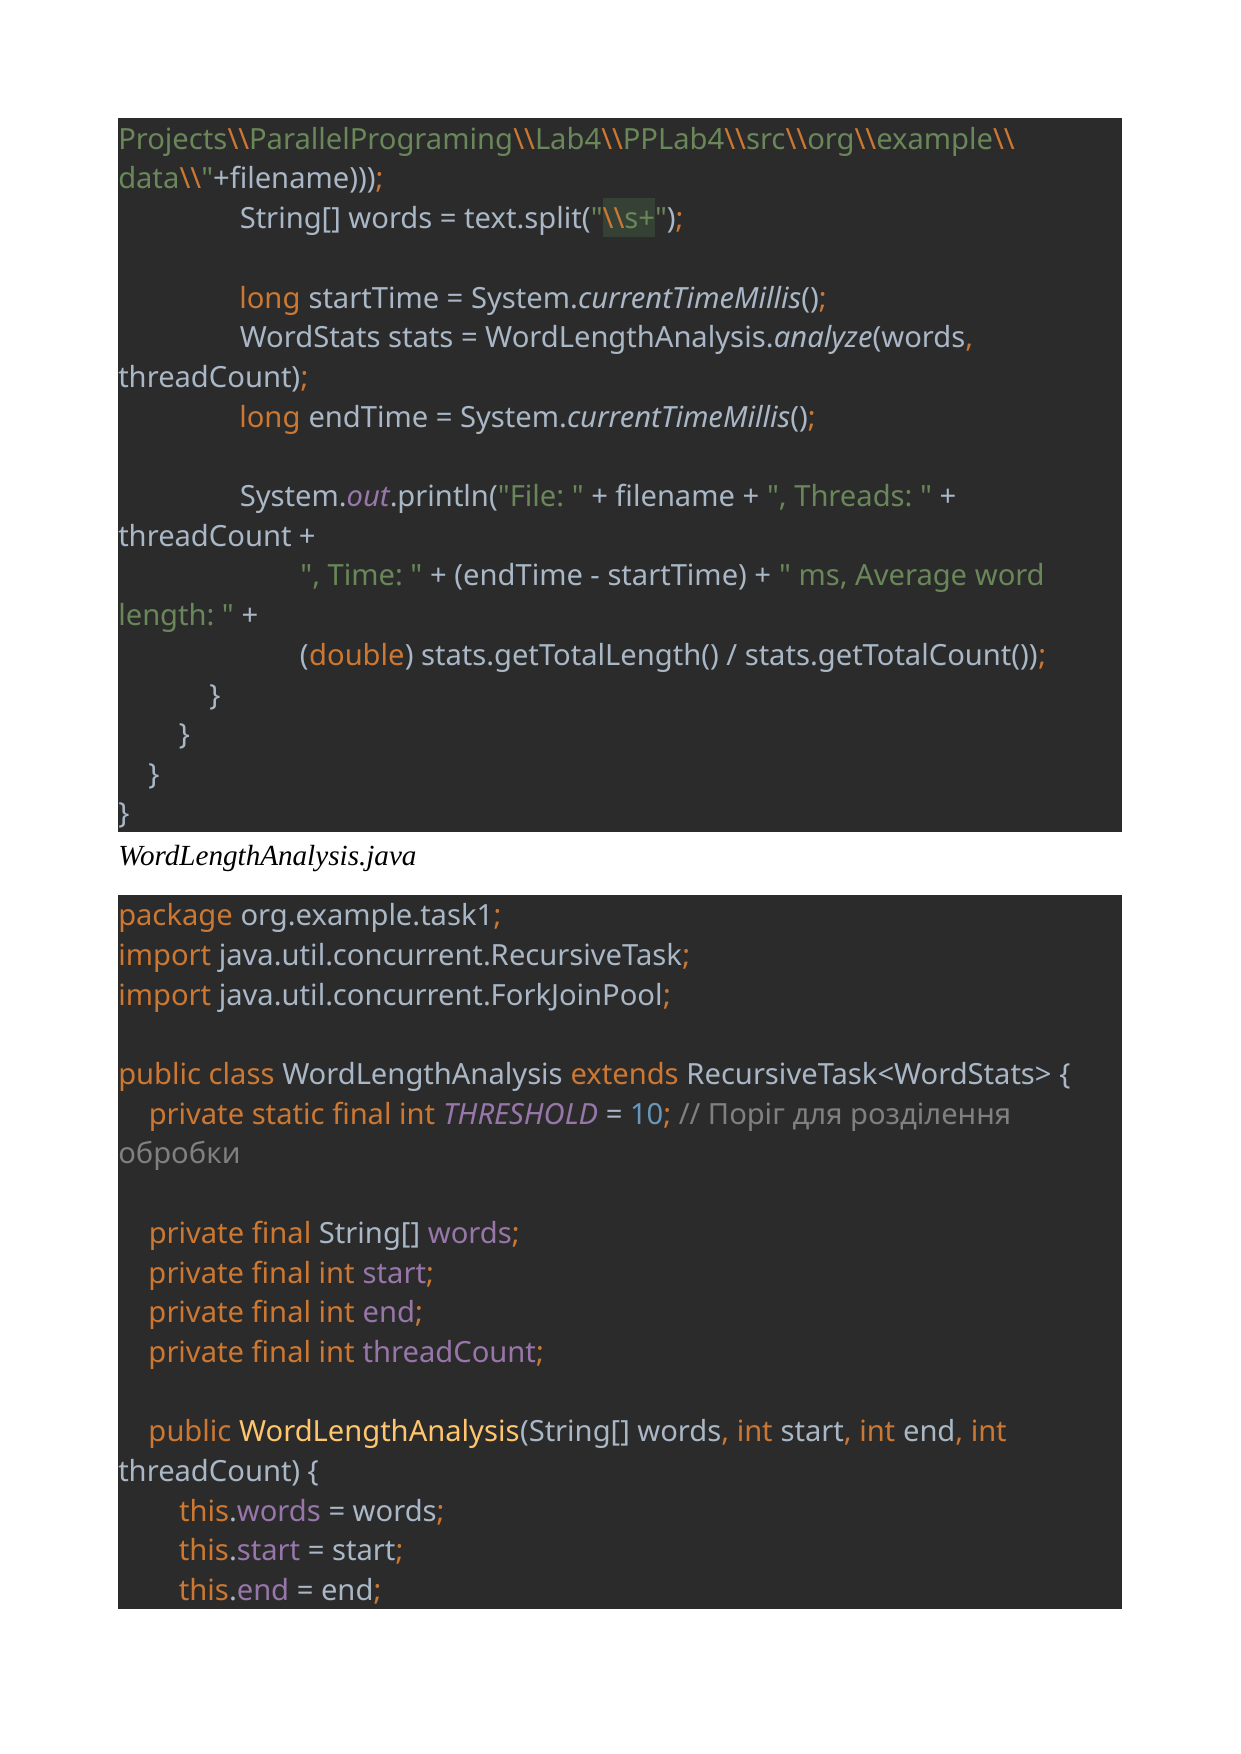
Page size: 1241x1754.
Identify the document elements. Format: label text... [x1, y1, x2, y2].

text Projects\\ParallelPrograming\\Lab4\\PPLab4\\src\\org\\example\\data\\"+filename))); String[] words = text.split("\\s+"); long startTime = System.currentTimeMillis(); WordStats stats = WordLengthAnalysis.analyze(words, threadCount); long endTime = System.currentTimeMillis(); System.out.println("File: " + filename + ", Threads: " + threadCount + ", Time: " + (endTime - startTime) + " ms, Average word length: " + (double) stats.getTotalLength() / stats.getTotalCount()); } } } } [118, 118, 1122, 832]
text WordLengthAnalysis.java [118, 838, 1122, 872]
text package org.example.task1; import java.util.concurrent.RecursiveTask; import java.util.concurrent.ForkJoinPool; public class WordLengthAnalysis extends RecursiveTask<WordStats> { private static final int THRESHOLD = 10; // Поріг для розділення обробки private final String[] words; private final int start; private final int end; private final int threadCount; public WordLengthAnalysis(String[] words, int start, int end, int threadCount) { this.words = words; this.start = start; this.end = end; [118, 895, 1122, 1609]
